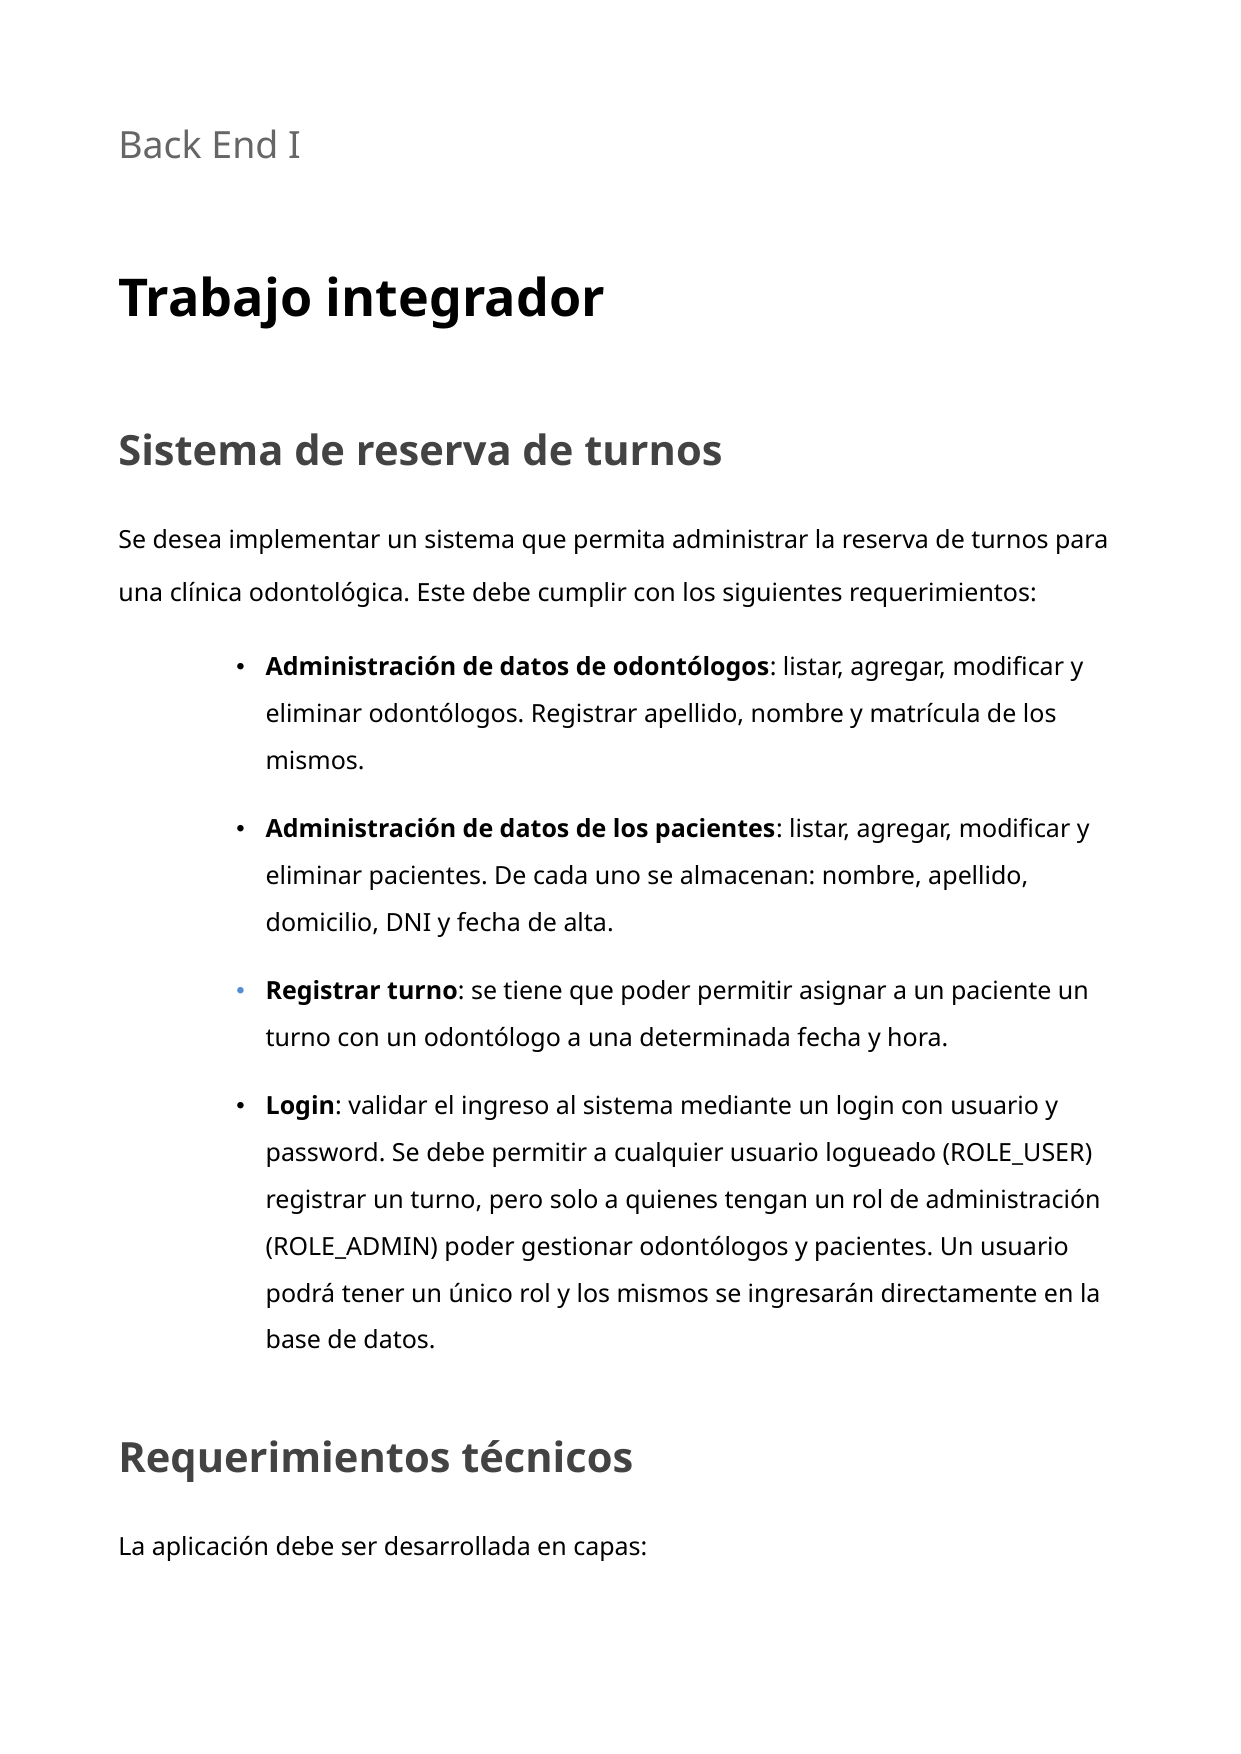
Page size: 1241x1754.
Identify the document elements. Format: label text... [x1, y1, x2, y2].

subtitle Registrar turno: se tiene que poder permitir asignar a un paciente un turno con un odontólogo a una determinada fecha y hora. [236, 972, 1122, 1053]
text Back End I [118, 118, 1122, 169]
subtitle Sistema de reserva de turnos [118, 421, 1122, 478]
subtitle Administración de datos de los pacientes: listar, agregar, modificar y eliminar pacientes. De cada uno se almacenan: nombre, apellido, domicilio, DNI y fecha de alta. [236, 811, 1122, 939]
text Requerimientos técnicos [118, 1427, 1122, 1484]
subtitle Administración de datos de odontólogos: listar, agregar, modificar y eliminar odontólogos. Registrar apellido, nombre y matrícula de los mismos. [236, 649, 1122, 777]
subtitle Login: validar el ingreso al sistema mediante un login con usuario y password. Se debe permitir a cualquier usuario logueado (ROLE_USER) registrar un turno, pero solo a quienes tengan un rol de administración (ROLE_ADMIN) poder gestionar odontólogos y pacientes. Un usuario podrá tener un único rol y los mismos se ingresarán directamente en la base de datos. [236, 1087, 1122, 1356]
text Se desea implementar un sistema que permita administrar la reserva de turnos para una clínica odontológica. Este debe cumplir con los siguientes requerimientos: [118, 522, 1122, 609]
subtitle Trabajo integrador [118, 260, 1122, 331]
text La aplicación debe ser desarrollada en capas: [118, 1528, 1122, 1563]
